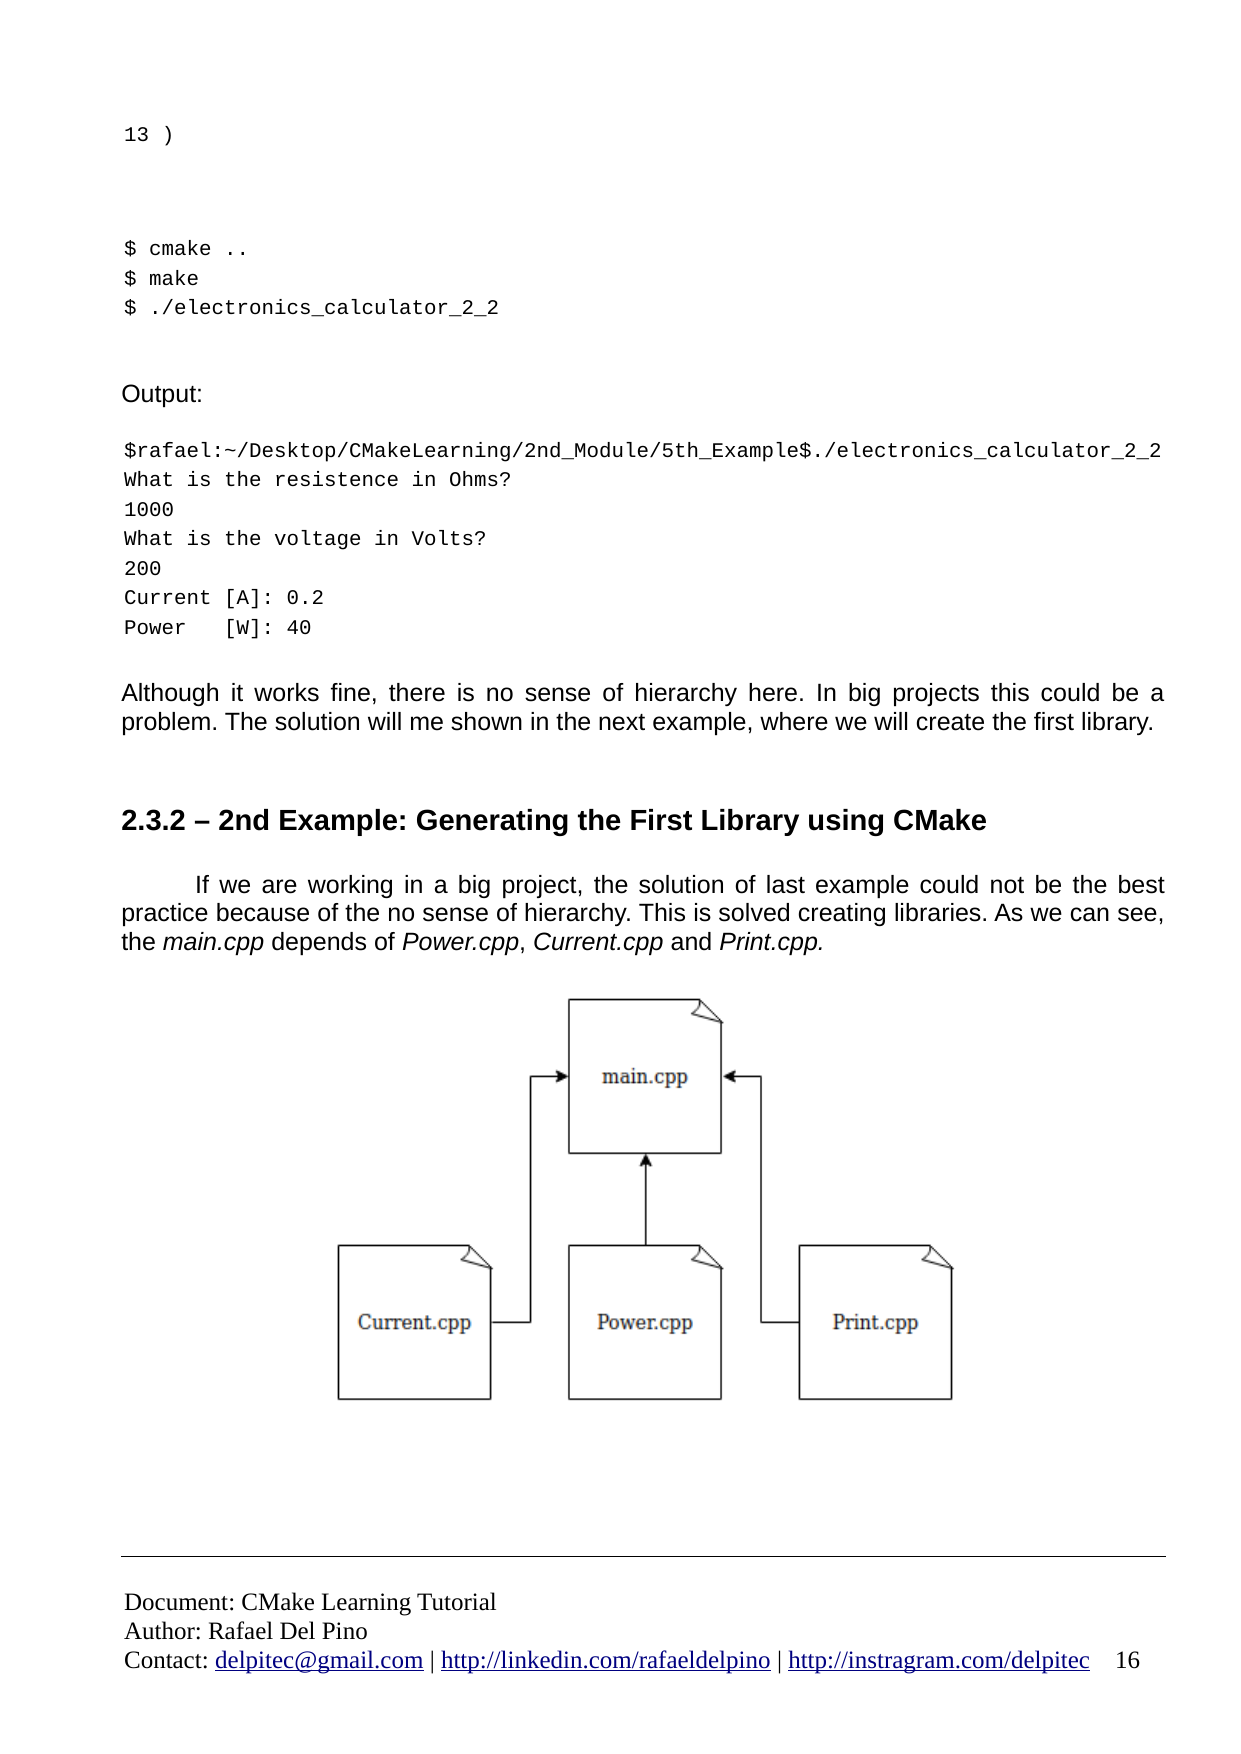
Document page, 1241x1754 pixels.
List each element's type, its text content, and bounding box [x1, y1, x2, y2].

table_header $ cmake .. $ make $ ./electronics_calculator_2_2 [121, 215, 1166, 351]
table_header $rafael:~/Desktop/CMakeLearning/2nd_Module/5th_Example$./electronics_calculator_2_2 What is the resistence in Ohms? 1000 What is the voltage in Volts? 200 Current [A]: 0.2 Power [W]: 40 [121, 437, 1166, 649]
text If we are working in a big project, the solution of last example could not be the best practice because of the no sense of hierarchy. This is solved creating libraries. As we can see, the main.cpp depends of Power.cpp, Current.cpp and Print.cpp. [121, 869, 1166, 956]
text 2.3.2 – 2nd Example: Generating the First Library using CMake [121, 802, 1166, 836]
picture [517, 973, 882, 1465]
table_header 13 [121, 121, 159, 186]
table_header ) [159, 121, 1187, 186]
text Although it works fine, there is no sense of hierarchy here. In big projects this could be a problem. The solution will me shown in the next example, where we will create the first library. [121, 678, 1166, 735]
text Output: [121, 379, 1166, 408]
